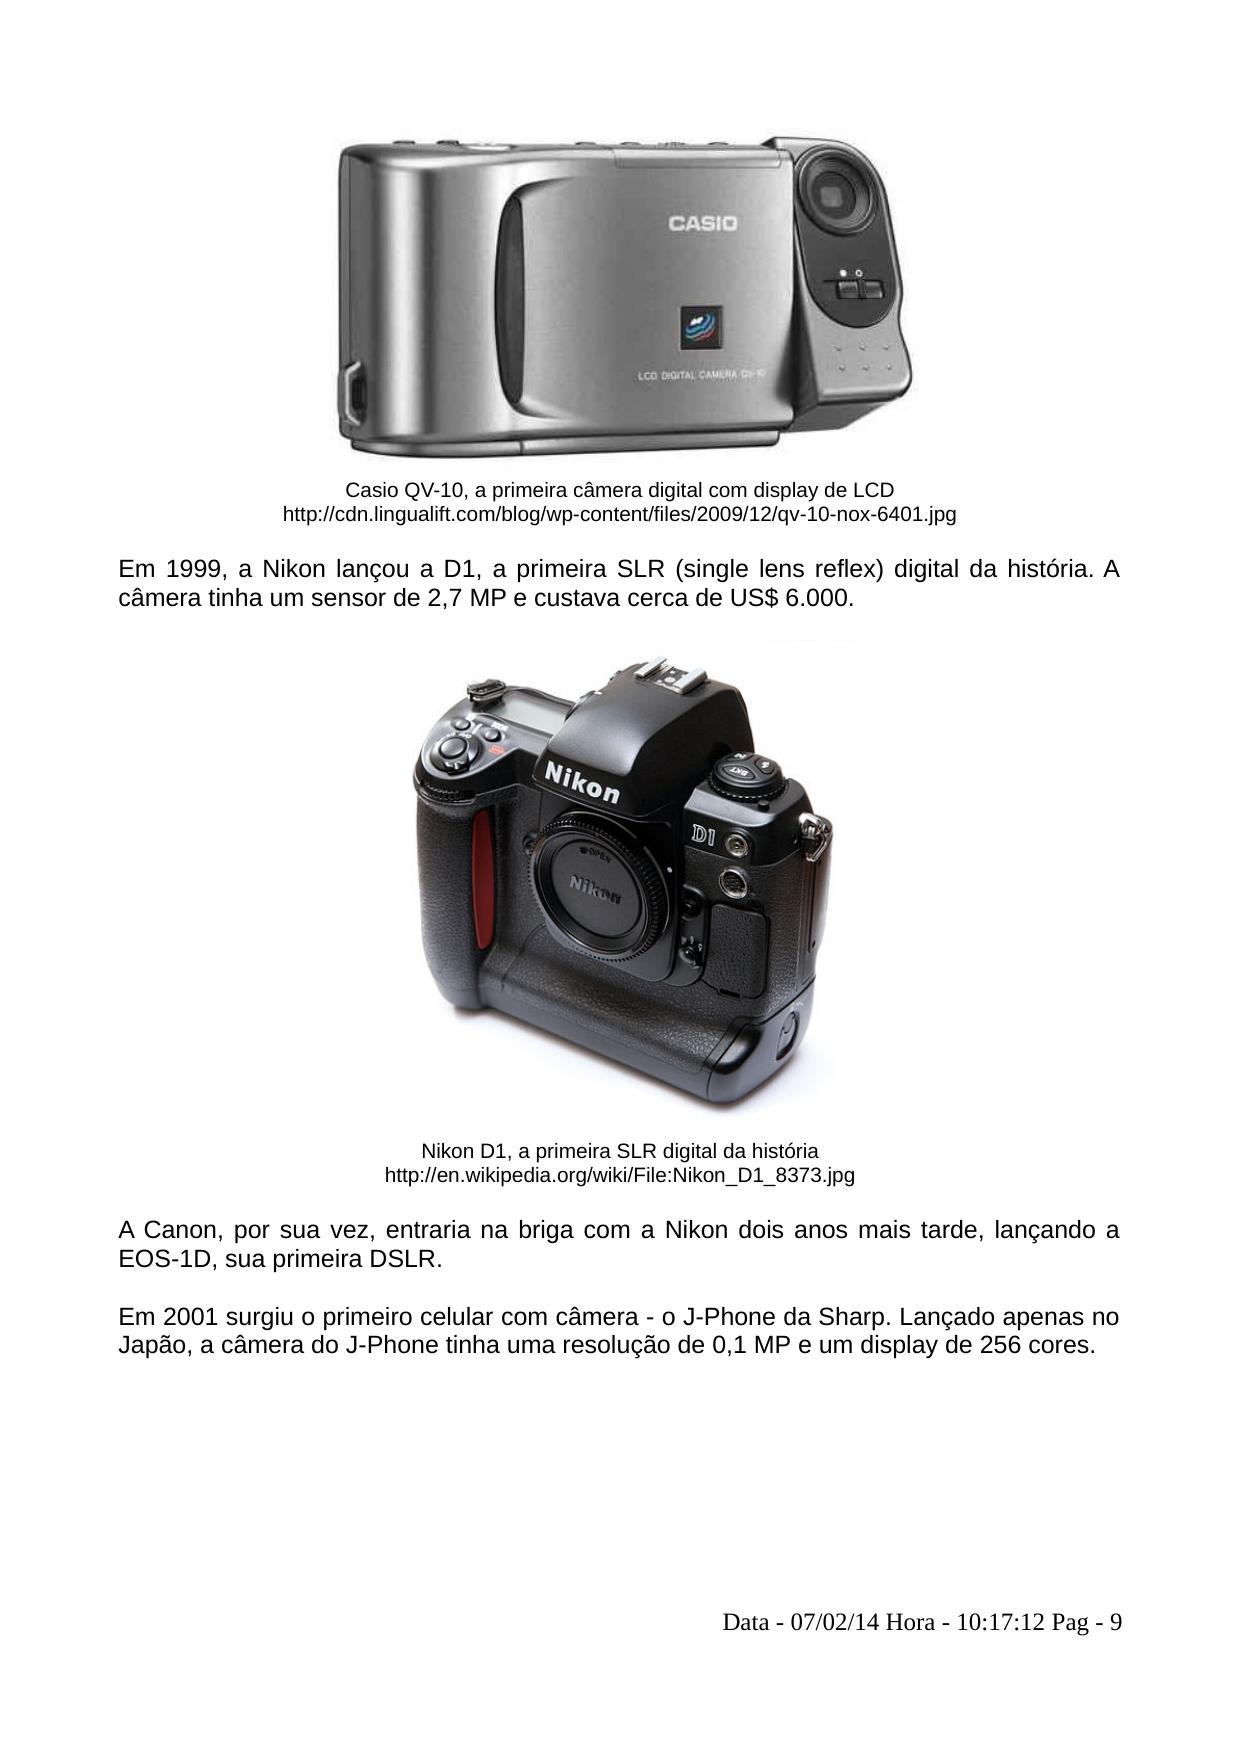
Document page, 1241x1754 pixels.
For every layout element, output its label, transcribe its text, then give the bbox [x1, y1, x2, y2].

text Nikon D1, a primeira SLR digital da história [118, 1139, 1122, 1163]
picture [310, 118, 931, 478]
text Casio QV-10, a primeira câmera digital com display de LCD [118, 477, 1122, 501]
text A Canon, por sua vez, entraria na briga com a Nikon dois anos mais tarde, lançando a EOS-1D, sua primeira DSLR. [118, 1216, 1122, 1273]
text Em 1999, a Nikon lançou a D1, a primeira SLR (single lens reflex) digital da história. A câmera tinha um sensor de 2,7 MP e custava cerca de US$ 6.000. [118, 554, 1122, 612]
picture [371, 640, 870, 1139]
text Em 2001 surgiu o primeiro celular com câmera - o J-Phone da Sharp. Lançado apenas no Japão, a câmera do J-Phone tinha uma resolução de 0,1 MP e um display de 256 cores. [118, 1302, 1122, 1359]
text http://en.wikipedia.org/wiki/File:Nikon_D1_8373.jpg [118, 1163, 1122, 1187]
text http://cdn.lingualift.com/blog/wp-content/files/2009/12/qv-10-nox-6401.jpg [118, 501, 1122, 525]
